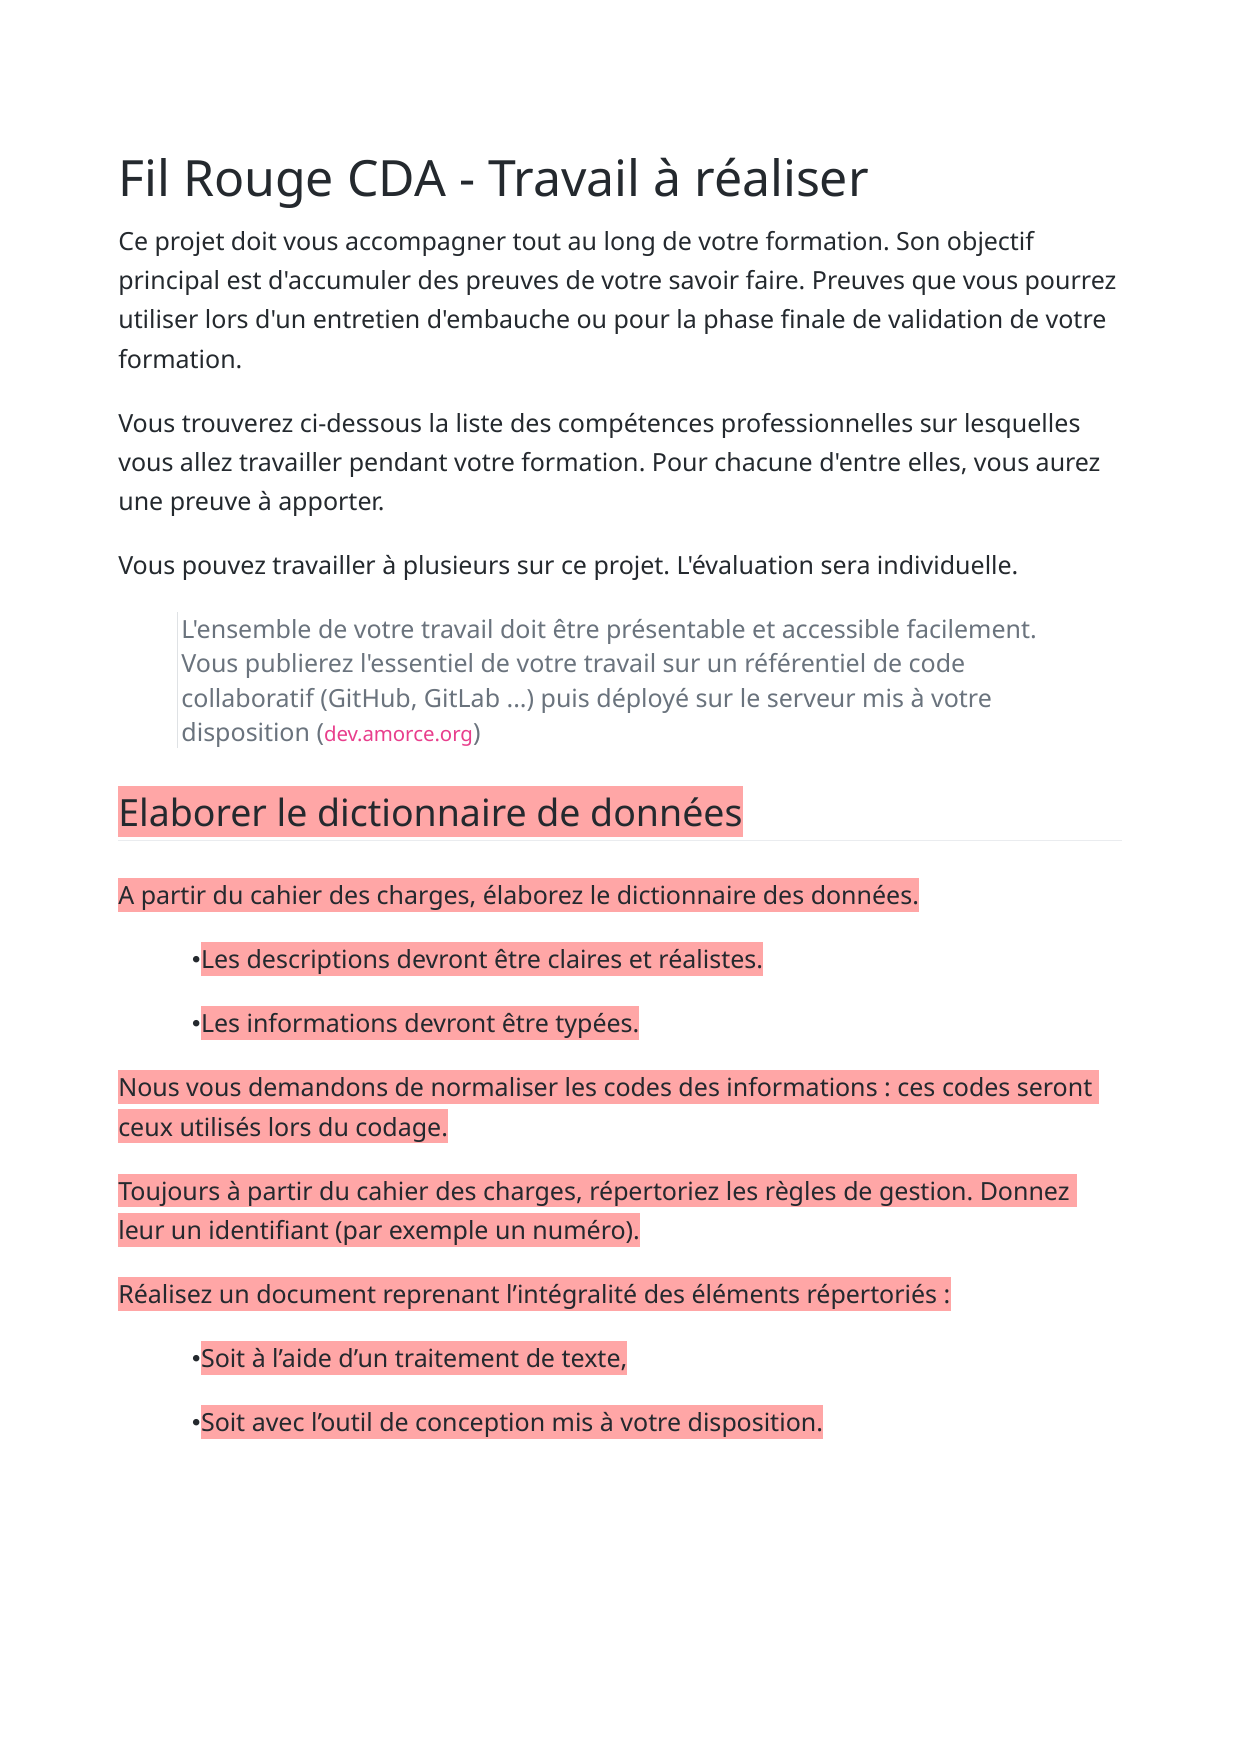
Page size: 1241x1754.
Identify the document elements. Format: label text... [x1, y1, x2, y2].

text Réalisez un document reprenant l’intégralité des éléments répertoriés : [118, 1277, 1122, 1311]
text Vous trouverez ci-dessous la liste des compétences professionnelles sur lesquelles vous allez travailler pendant votre formation. Pour chacune d'entre elles, vous aurez une preuve à apporter. [118, 405, 1122, 518]
text Toujours à partir du cahier des charges, répertoriez les règles de gestion. Donnez leur un identifiant (par exemple un numéro). [118, 1173, 1122, 1247]
list Les informations devront être typées. [118, 1006, 1122, 1040]
list Les descriptions devront être claires et réalistes. [118, 942, 1122, 976]
subtitle Fil Rouge CDA - Travail à réaliser [118, 143, 1122, 211]
text L'ensemble de votre travail doit être présentable et accessible facilement. Vous publierez l'essentiel de votre travail sur un référentiel de code collaboratif (GitHub, GitLab ...) puis déployé sur le serveur mis à votre disposition (dev.amorce.org) [178, 612, 1063, 748]
list Soit avec l’outil de conception mis à votre disposition. [118, 1405, 1122, 1439]
text A partir du cahier des charges, élaborez le dictionnaire des données. [118, 878, 1122, 912]
subtitle Elaborer le dictionnaire de données [118, 786, 1122, 840]
list Soit à l’aide d’un traitement de texte, [118, 1341, 1122, 1375]
text Nous vous demandons de normaliser les codes des informations : ces codes seront ceux utilisés lors du codage. [118, 1070, 1122, 1143]
text Vous pouvez travailler à plusieurs sur ce projet. L'évaluation sera individuelle. [118, 548, 1122, 582]
text Ce projet doit vous accompagner tout au long de votre formation. Son objectif principal est d'accumuler des preuves de votre savoir faire. Preuves que vous pourrez utiliser lors d'un entretien d'embauche ou pour la phase finale de validation de votre formation. [118, 224, 1122, 375]
